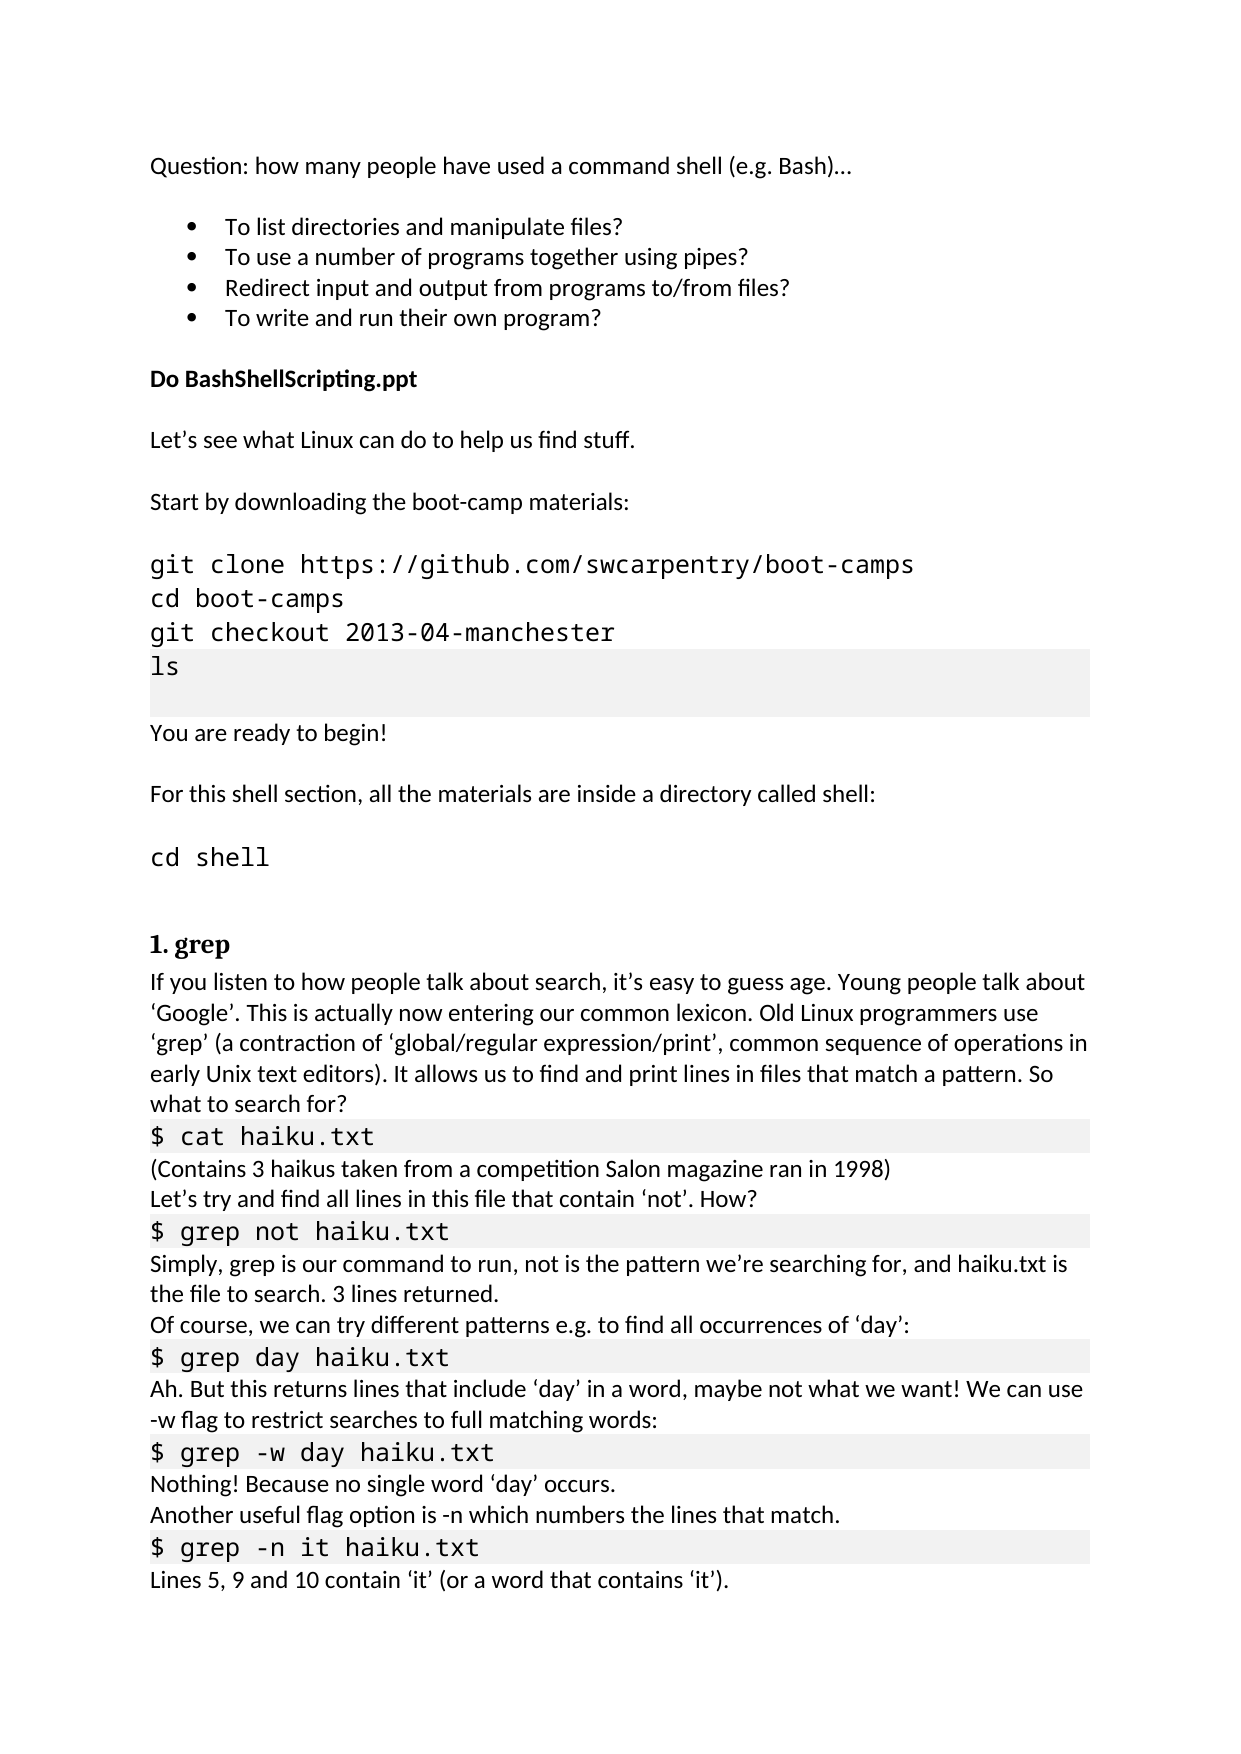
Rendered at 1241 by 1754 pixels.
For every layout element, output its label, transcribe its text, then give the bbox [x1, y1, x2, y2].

text $ grep -n it haiku.txt [150, 1530, 1090, 1564]
text Nothing! Because no single word ‘day’ occurs. [150, 1469, 1090, 1499]
text git clone https://github.com/swcarpentry/boot-camps [150, 547, 1090, 581]
list To use a number of programs together using pipes? [187, 242, 1090, 272]
text Start by downloading the boot-camp materials: [150, 486, 1090, 516]
list To list directories and manipulate files? [187, 211, 1090, 242]
text Question: how many people have used a command shell (e.g. Bash)… [150, 150, 1090, 181]
text ls [150, 649, 1090, 683]
text $ cat haiku.txt [150, 1119, 1090, 1153]
subtitle 1. grep [150, 929, 1090, 960]
text Let’s see what Linux can do to help us find stuff. [150, 425, 1090, 455]
text If you listen to how people talk about search, it’s easy to guess age. Young people talk about ‘Google’. This is actually now entering our common lexicon. Old Linux programmers use ‘grep’ (a contraction of ‘global/regular expression/print’, common sequence of operations in early Unix text editors). It allows us to find and print lines in files that match a pattern. So what to search for? [150, 966, 1090, 1119]
text You are ready to begin! [150, 717, 1090, 748]
text Simply, grep is our command to run, not is the pattern we’re searching for, and haiku.txt is the file to search. 3 lines returned. [150, 1248, 1090, 1309]
list To write and run their own program? [187, 303, 1090, 333]
text Let’s try and find all lines in this file that contain ‘not’. How? [150, 1183, 1090, 1214]
text Another useful flag option is -n which numbers the lines that match. [150, 1499, 1090, 1530]
text (Contains 3 haikus taken from a competition Salon magazine ran in 1998) [150, 1153, 1090, 1183]
text Ah. But this returns lines that include ‘day’ in a word, maybe not what we want! We can use -w flag to restrict searches to full matching words: [150, 1373, 1090, 1434]
text Do BashShellScripting.ppt [150, 364, 1090, 394]
text git checkout 2013-04-manchester [150, 615, 1090, 649]
list Redirect input and output from programs to/from files? [187, 272, 1090, 303]
text Of course, we can try different patterns e.g. to find all occurrences of ‘day’: [150, 1309, 1090, 1339]
text $ grep -w day haiku.txt [150, 1434, 1090, 1469]
text Lines 5, 9 and 10 contain ‘it’ (or a word that contains ‘it’). [150, 1564, 1090, 1594]
text For this shell section, all the materials are inside a directory called shell: [150, 778, 1090, 809]
text cd shell [150, 839, 1090, 873]
text $ grep not haiku.txt [150, 1214, 1090, 1248]
text $ grep day haiku.txt [150, 1339, 1090, 1373]
text cd boot-camps [150, 581, 1090, 615]
